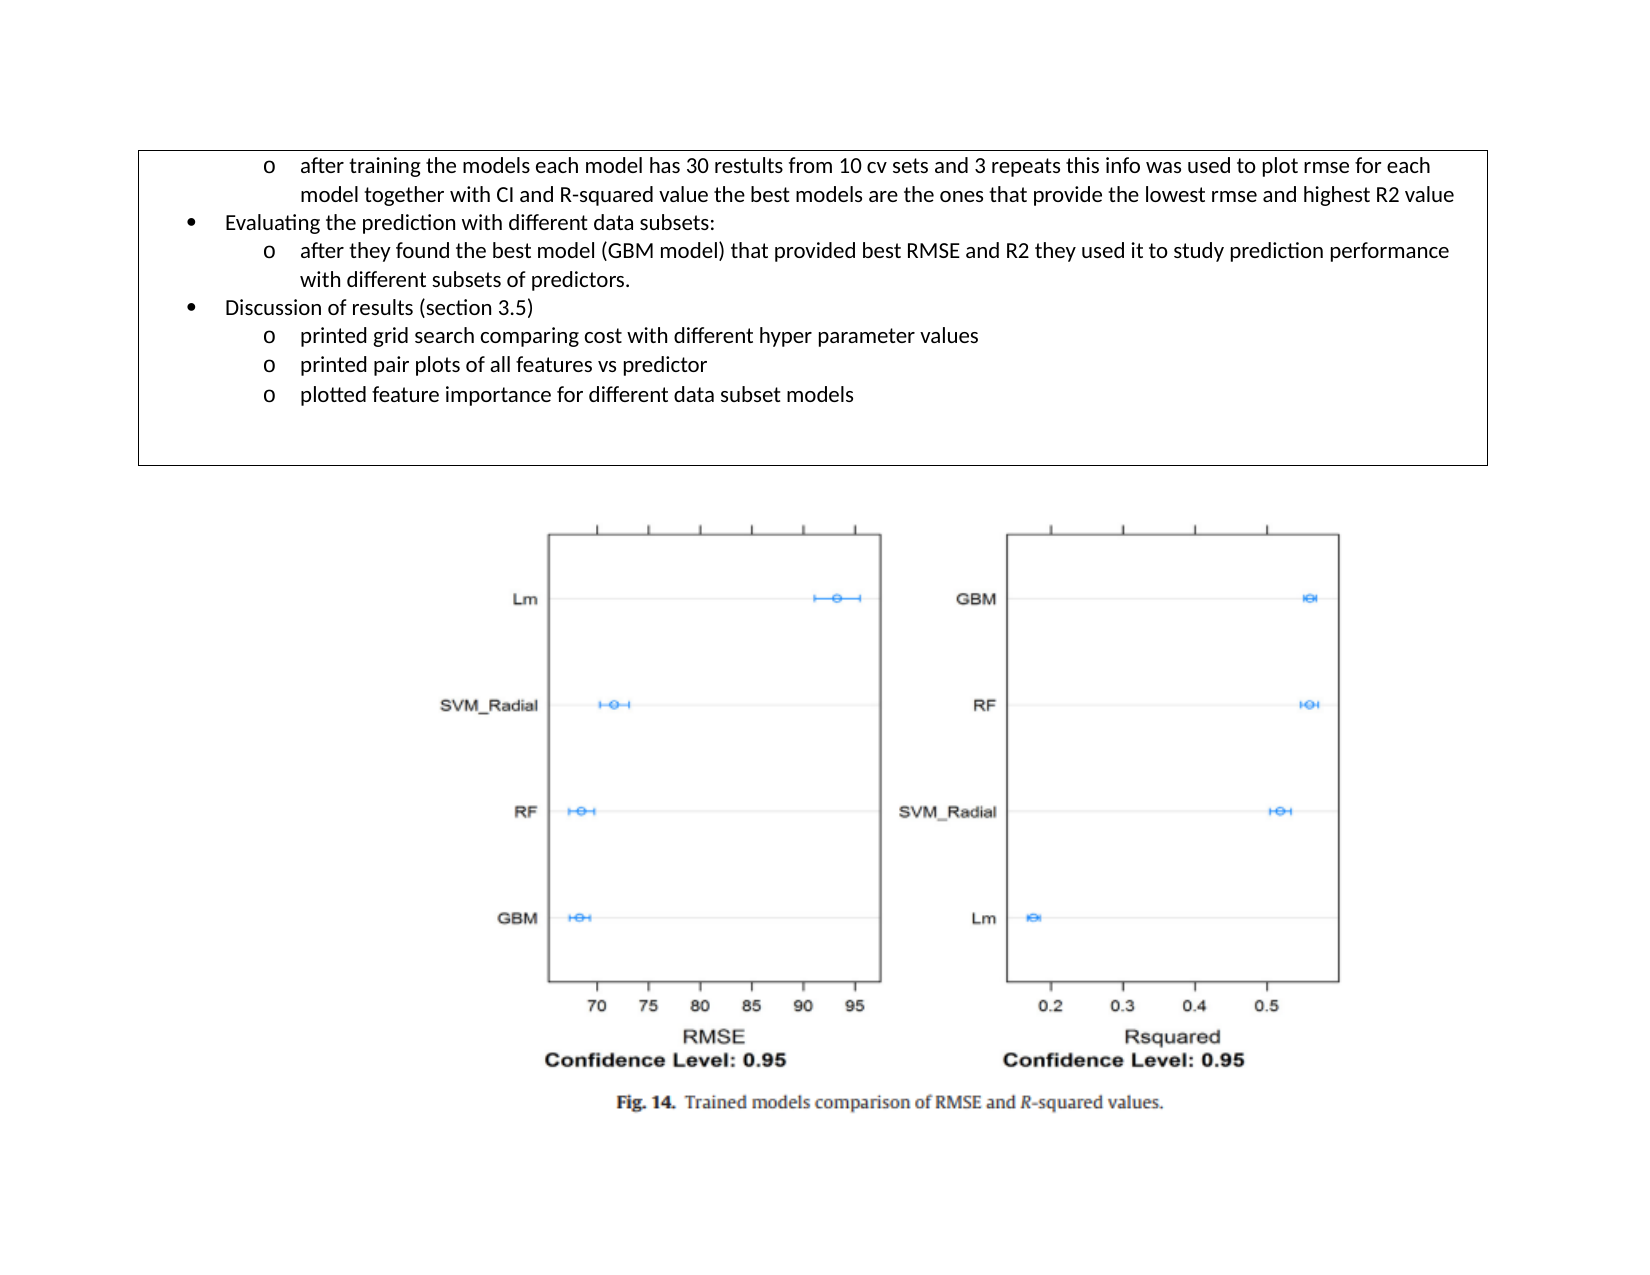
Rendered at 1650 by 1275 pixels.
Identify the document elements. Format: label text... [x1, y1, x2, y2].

picture [410, 493, 1434, 1131]
table_cell Notes 20-30% of household demand is is due to appliances compared inside and outside household temperatures four regression models tested MLM SVM RF GBM another study generated data using markov chain monte carlo technique to generate synthetic data and is recommended by the author to estimate energy demand of applicances, lighting and heating. They study goes over a review of papers that deal with electricity load predictions studies used methods such as Multiple regression, NN, SVM and time seriestechniques. Models consider time of day, outdoor temp, month, weekend, holidays, yesterdays consumption, rainfall index, global solar radiation, wind speed and occupancy Another study used HDD/CDD, GDP and humidity when available to explain variability of monthly demand 91-95% Another used explicit duration hidden markov model to detect loads A complete data set is often necessary for statistical regression models to work. Some other variables the main study considered number of seconds from midnight, the week status (weekend or workday) and the day of the week. EDA for their study 75/25% train/test splits created pair plots to show relationship between all variables with response (energy consumption) for only the training set. Hourly heat map created for four consecutive weeks of data (look this up) They used Boruta package for feature selection → importance of attributes with importance of shadow attributes that are created by shuffling original ones To test how many variables are optimal to minimize the RMSE the recursive feature elimination RFE is used to select the optimal inputs. The RFE algorithm uses random forestsregression method and was trained with 10 cv sets Model performance (section 3.3) all regression models trained with 10 fold CV used parallel computations to speed up training SVM with radial kernel - grid search for hyperparameters random forest made of several regression trees built with a random sample of selected predictors, the idea is to decorrelate the trees and imporve the prediction. RF requires finding optimum #trees and the #randomly selected predictors after training the models each model has 30 restults from 10 cv sets and 3 repeats this info was used to plot rmse for each model together with CI and R-squared value the best models are the ones that provide the lowest rmse and highest R2 value Evaluating the prediction with different data subsets: after they found the best model (GBM model) that provided best RMSE and R2 they used it to study prediction performance with different subsets of predictors. Discussion of results (section 3.5) printed grid search comparing cost with different hyper parameter values printed pair plots of all features vs predictor plotted feature importance for different data subset models [139, 151, 1487, 465]
